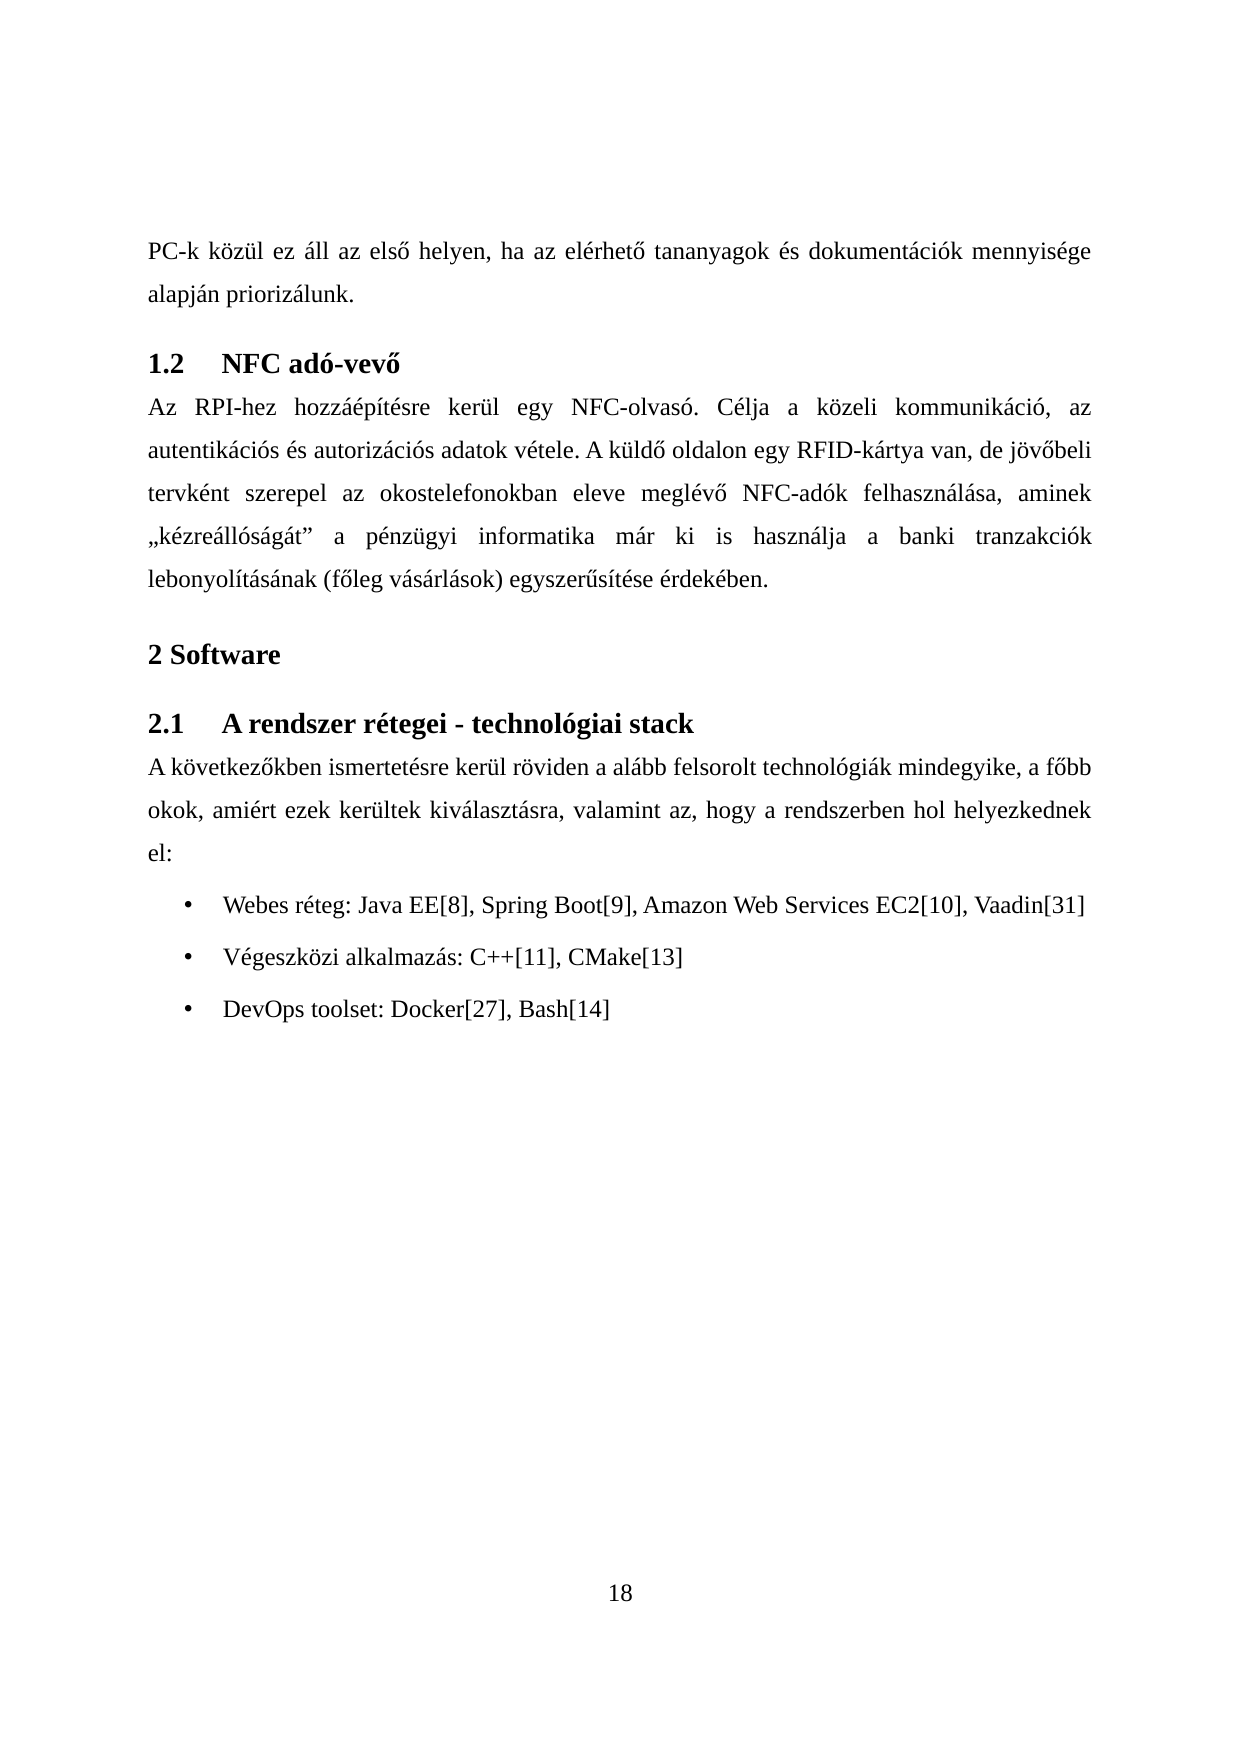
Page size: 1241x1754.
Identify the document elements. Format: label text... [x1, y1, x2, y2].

subtitle NFC adó-vevő [148, 346, 1093, 379]
text Az RPI-hez hozzáépítésre kerül egy NFC-olvasó. Célja a közeli kommunikáció, az autentikációs és autorizációs adatok vétele. A küldő oldalon egy RFID-kártya van, de jövőbeli tervként szerepel az okostelefonokban eleve meglévő NFC-adók felhasználása, aminek „kézreállóságát” a pénzügyi informatika már ki is használja a banki tranzakciók lebonyolításának (főleg vásárlások) egyszerűsítése érdekében. [148, 392, 1093, 593]
subtitle A rendszer rétegei - technológiai stack [148, 706, 1093, 739]
list DevOps toolset: Docker[27], Bash[14] [184, 994, 1093, 1023]
text A következőkben ismertetésre kerül röviden a alább felsorolt technológiák mindegyike, a főbb okok, amiért ezek kerültek kiválasztásra, valamint az, hogy a rendszerben hol helyezkednek el: [148, 752, 1093, 867]
list Végeszközi alkalmazás: C++[11], CMake[13] [184, 942, 1093, 971]
list Webes réteg: Java EE[8], Spring Boot[9], Amazon Web Services EC2[10], Vaadin[31] [184, 890, 1093, 919]
text PC-k közül ez áll az első helyen, ha az elérhető tananyagok és dokumentációk mennyisége alapján priorizálunk. [148, 236, 1093, 308]
subtitle Software [148, 637, 1093, 671]
